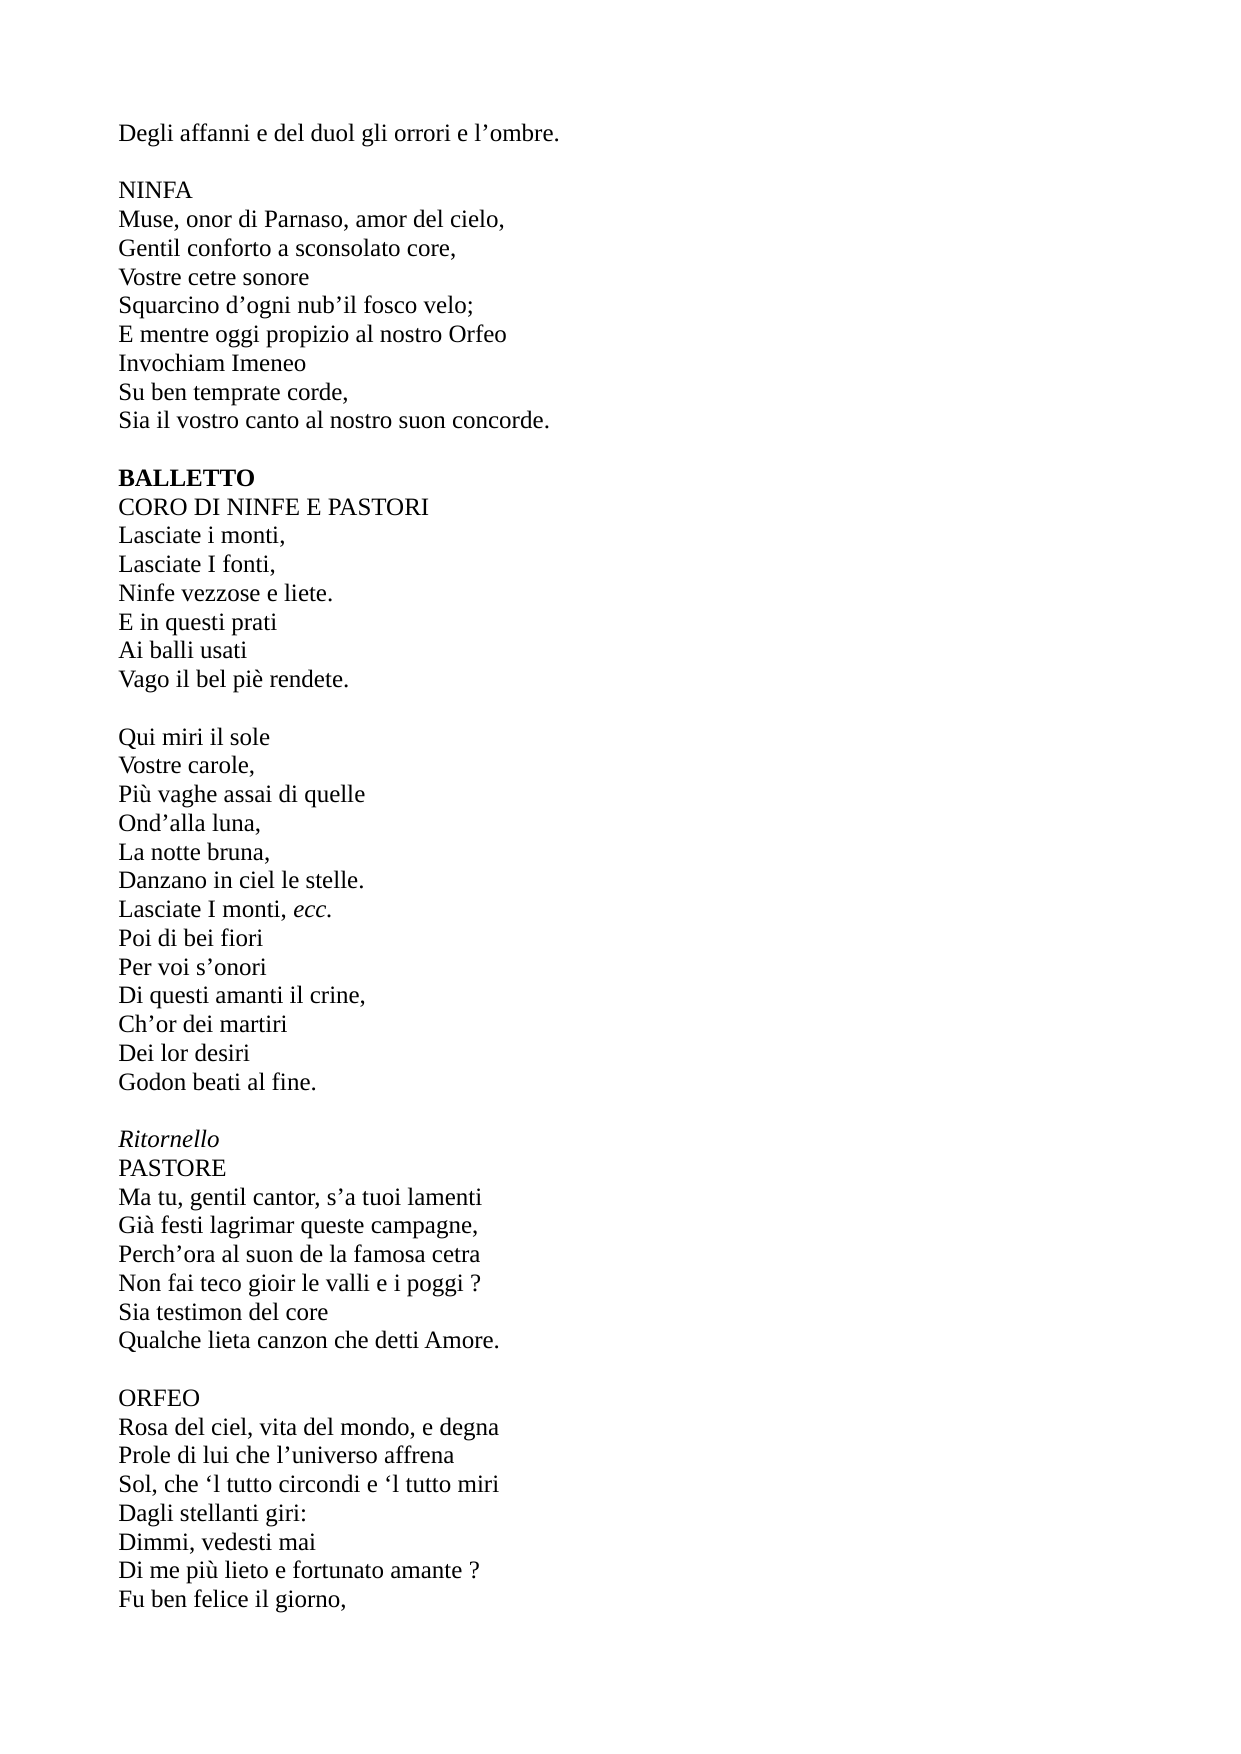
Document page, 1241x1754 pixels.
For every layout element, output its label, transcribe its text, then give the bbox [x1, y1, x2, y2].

text Ch’or dei martiri [118, 1009, 1122, 1038]
text Dei lor desiri [118, 1038, 1122, 1067]
text La notte bruna, [118, 837, 1122, 866]
text Godon beati al fine. [118, 1067, 1122, 1096]
text Squarcino d’ogni nub’il fosco velo; [118, 291, 1122, 319]
text Per voi s’onori [118, 952, 1122, 981]
text CORO DI NINFE E PASTORI [118, 492, 1122, 521]
text Prole di lui che l’universo affrena [118, 1441, 1122, 1469]
text Sia il vostro canto al nostro suon concorde. [118, 406, 1122, 434]
text Gentil conforto a sconsolato core, [118, 233, 1122, 262]
text Vago il bel piè rendete. [118, 664, 1122, 693]
text Ond’alla luna, [118, 808, 1122, 837]
text Ritornello [118, 1124, 1122, 1153]
text Qualche lieta canzon che detti Amore. [118, 1326, 1122, 1354]
text Ai balli usati [118, 636, 1122, 664]
text Invochiam Imeneo [118, 348, 1122, 377]
text Non fai teco gioir le valli e i poggi ? [118, 1268, 1122, 1297]
text Poi di bei fiori [118, 923, 1122, 952]
text Sol, che ‘l tutto circondi e ‘l tutto miri [118, 1469, 1122, 1498]
text Dimmi, vedesti mai [118, 1527, 1122, 1556]
text Lasciate I monti, ecc. [118, 894, 1122, 923]
text Fu ben felice il giorno, [118, 1584, 1122, 1613]
text BALLETTO [118, 463, 1122, 492]
text Dagli stellanti giri: [118, 1498, 1122, 1527]
text Rosa del ciel, vita del mondo, e degna [118, 1412, 1122, 1441]
text Perch’ora al suon de la famosa cetra [118, 1239, 1122, 1268]
text Lasciate I fonti, [118, 549, 1122, 578]
text PASTORE [118, 1153, 1122, 1182]
text Ma tu, gentil cantor, s’a tuoi lamenti [118, 1182, 1122, 1211]
text ORFEO [118, 1383, 1122, 1412]
text Sia testimon del core [118, 1297, 1122, 1326]
text Già festi lagrimar queste campagne, [118, 1211, 1122, 1239]
text Di me più lieto e fortunato amante ? [118, 1556, 1122, 1584]
text Lasciate i monti, [118, 521, 1122, 549]
text Muse, onor di Parnaso, amor del cielo, [118, 204, 1122, 233]
text Qui miri il sole [118, 722, 1122, 751]
text NINFA [118, 176, 1122, 204]
text Degli affanni e del duol gli orrori e l’ombre. [118, 118, 1122, 147]
text Su ben temprate corde, [118, 377, 1122, 406]
text Vostre cetre sonore [118, 262, 1122, 291]
text E mentre oggi propizio al nostro Orfeo [118, 319, 1122, 348]
text Danzano in ciel le stelle. [118, 866, 1122, 894]
text Di questi amanti il crine, [118, 981, 1122, 1009]
text Vostre carole, [118, 751, 1122, 779]
text Più vaghe assai di quelle [118, 779, 1122, 808]
text Ninfe vezzose e liete. [118, 578, 1122, 607]
text E in questi prati [118, 607, 1122, 636]
